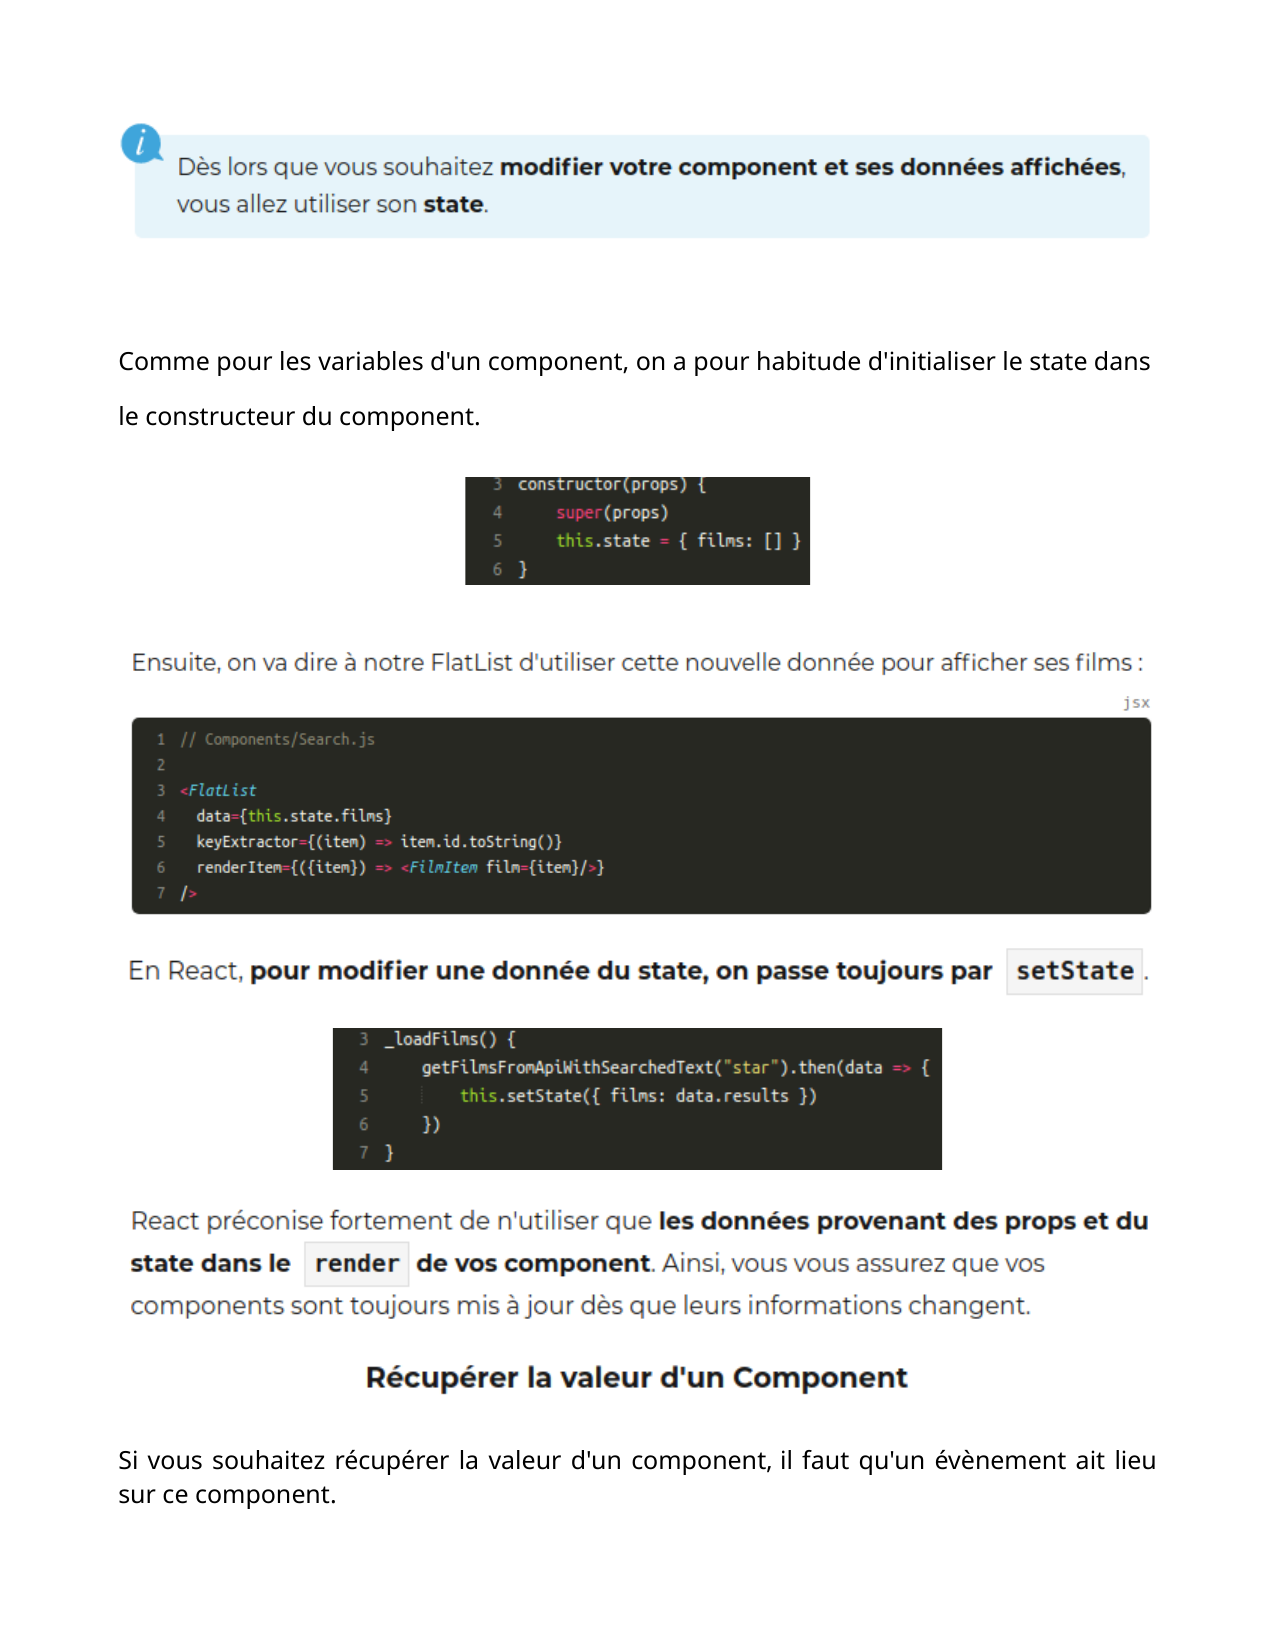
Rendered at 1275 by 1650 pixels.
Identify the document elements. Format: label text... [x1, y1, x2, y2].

picture [118, 947, 1157, 1000]
picture [464, 477, 811, 585]
picture [118, 1201, 1157, 1328]
picture [332, 1028, 943, 1170]
picture [357, 1356, 918, 1399]
picture [118, 118, 1157, 244]
text Comme pour les variables d'un component, on a pour habitude d'initialiser le state dans le constructeur du component. [118, 343, 1157, 433]
text Si vous souhaitez récupérer la valeur d'un component, il faut qu'un évènement ait lieu sur ce component. [118, 1442, 1157, 1511]
picture [118, 641, 1157, 920]
